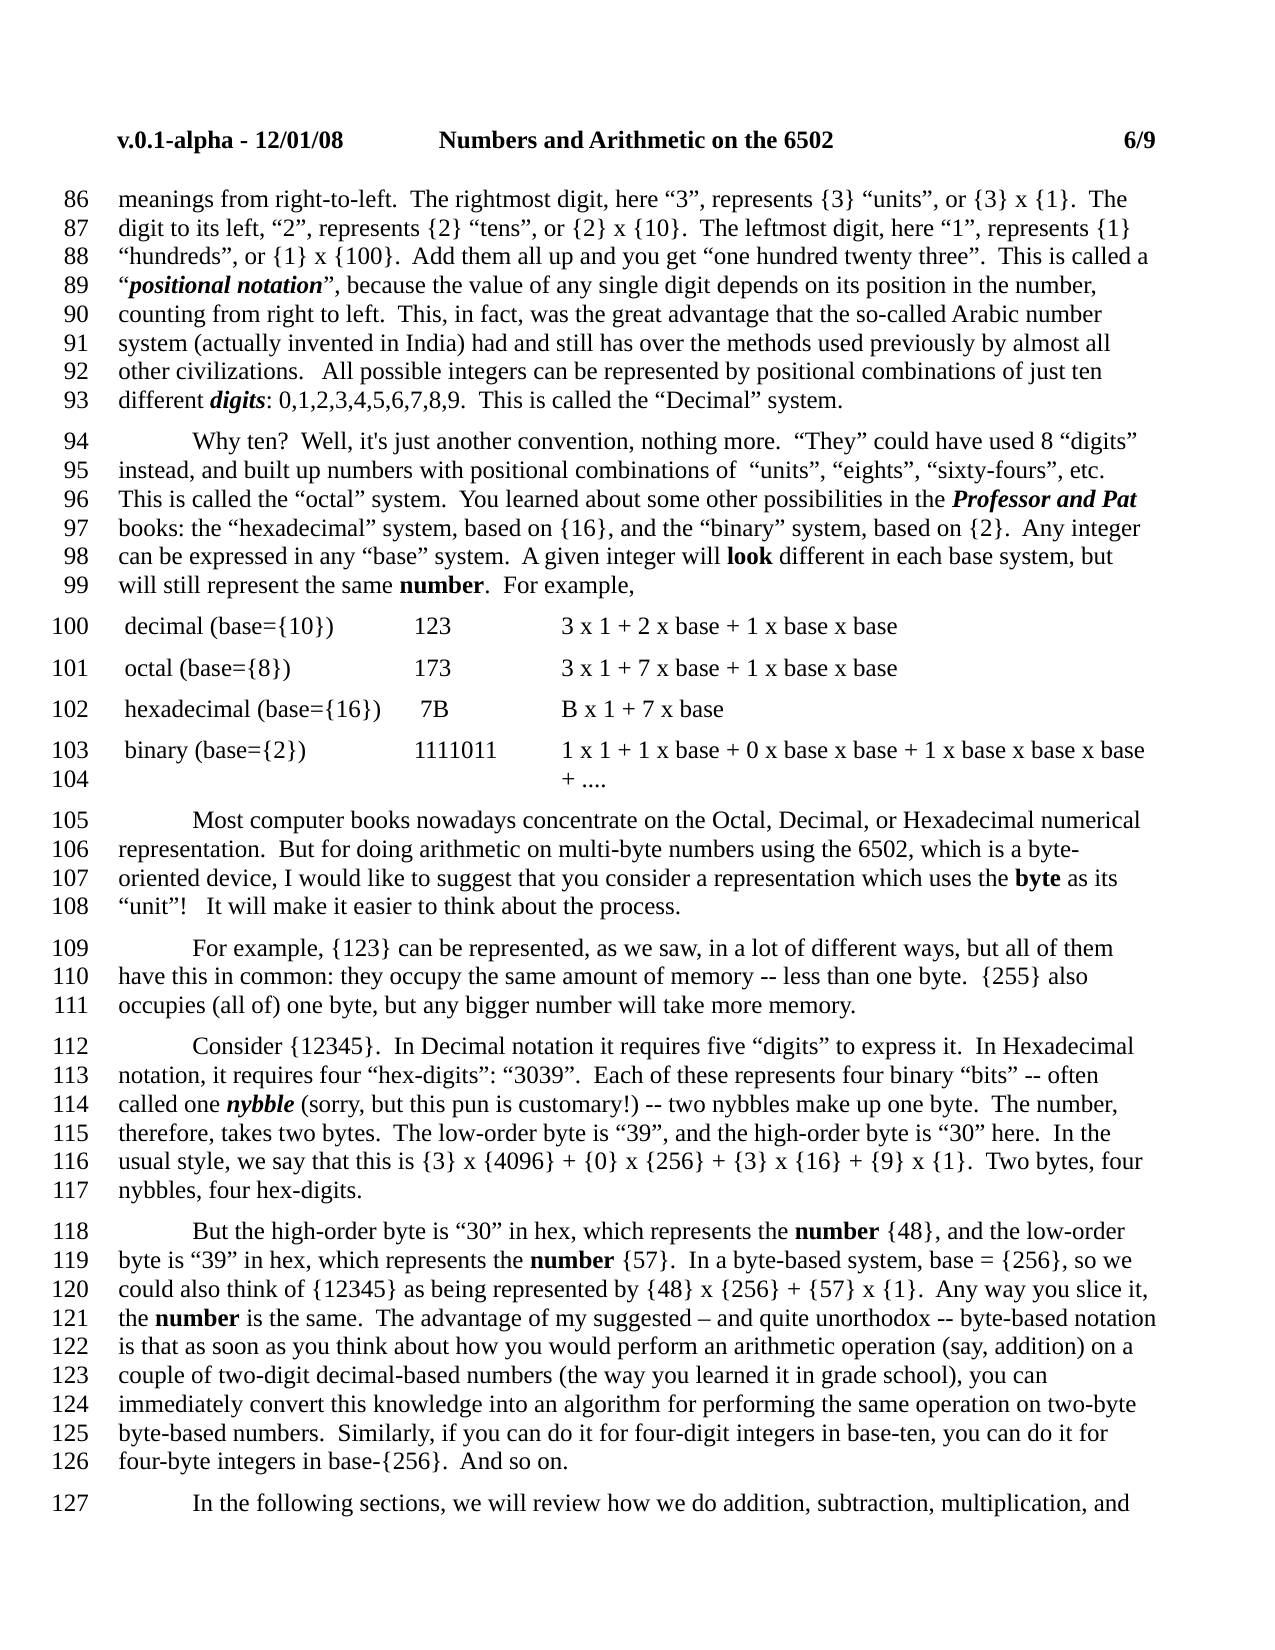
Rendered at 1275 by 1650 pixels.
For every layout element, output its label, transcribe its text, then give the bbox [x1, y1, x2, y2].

text Why ten? Well, it's just another convention, nothing more. “They” could have used 8 “digits” instead, and built up numbers with positional combinations of “units”, “eights”, “sixty-fours”, etc. This is called the “octal” system. You learned about some other possibilities in the Professor and Pat books: the “hexadecimal” system, based on {16}, and the “binary” system, based on {2}. Any integer can be expressed in any “base” system. A given integer will look different in each base system, but will still represent the same number. For example, [118, 426, 1157, 599]
text octal (base={8}) 173 3 x 1 + 7 x base + 1 x base x base [118, 653, 1157, 681]
text binary (base={2}) 1111011 1 x 1 + 1 x base + 0 x base x base + 1 x base x base x base + .... [118, 735, 1157, 793]
text In the following sections, we will review how we do addition, subtraction, multiplication, and [118, 1488, 1157, 1516]
text decimal (base={10}) 123 3 x 1 + 2 x base + 1 x base x base [118, 611, 1157, 640]
text Consider {12345}. In Decimal notation it requires five “digits” to express it. In Hexadecimal notation, it requires four “hex-digits”: “3039”. Each of these represents four binary “bits” -- often called one nybble (sorry, but this pun is customary!) -- two nybbles make up one byte. The number, therefore, takes two bytes. The low-order byte is “39”, and the high-order byte is “30” here. In the usual style, we say that this is {3} x {4096} + {0} x {256} + {3} x {16} + {9} x {1}. Two bytes, four nybbles, four hex-digits. [118, 1031, 1157, 1204]
text For example, {123} can be represented, as we saw, in a lot of different ways, but all of them have this in common: they occupy the same amount of memory -- less than one byte. {255} also occupies (all of) one byte, but any bigger number will take more memory. [118, 933, 1157, 1019]
text hexadecimal (base={16}) 7B B x 1 + 7 x base [118, 694, 1157, 723]
text Most computer books nowadays concentrate on the Octal, Decimal, or Hexadecimal numerical representation. But for doing arithmetic on multi-byte numbers using the 6502, which is a byte-oriented device, I would like to suggest that you consider a representation which uses the byte as its “unit”! It will make it easier to think about the process. [118, 805, 1157, 920]
text But the high-order byte is “30” in hex, which represents the number {48}, and the low-order byte is “39” in hex, which represents the number {57}. In a byte-based system, base = {256}, so we could also think of {12345} as being represented by {48} x {256} + {57} x {1}. Any way you slice it, the number is the same. The advantage of my suggested – and quite unorthodox -- byte-based notation is that as soon as you think about how you would perform an arithmetic operation (say, addition) on a couple of two-digit decimal-based numbers (the way you learned it in grade school), you can immediately convert this knowledge into an algorithm for performing the same operation on two-byte byte-based numbers. Similarly, if you can do it for four-digit integers in base-ten, you can do it for four-byte integers in base-{256}. And so on. [118, 1216, 1157, 1475]
text meanings from right-to-left. The rightmost digit, here “3”, represents {3} “units”, or {3} x {1}. The digit to its left, “2”, represents {2} “tens”, or {2} x {10}. The leftmost digit, here “1”, represents {1} “hundreds”, or {1} x {100}. Add them all up and you get “one hundred twenty three”. This is called a “positional notation”, because the value of any single digit depends on its position in the number, counting from right to left. This, in fact, was the great advantage that the so-called Arabic number system (actually invented in India) had and still has over the methods used previously by almost all other civilizations. All possible integers can be represented by positional combinations of just ten different digits: 0,1,2,3,4,5,6,7,8,9. This is called the “Decimal” system. [118, 184, 1157, 414]
